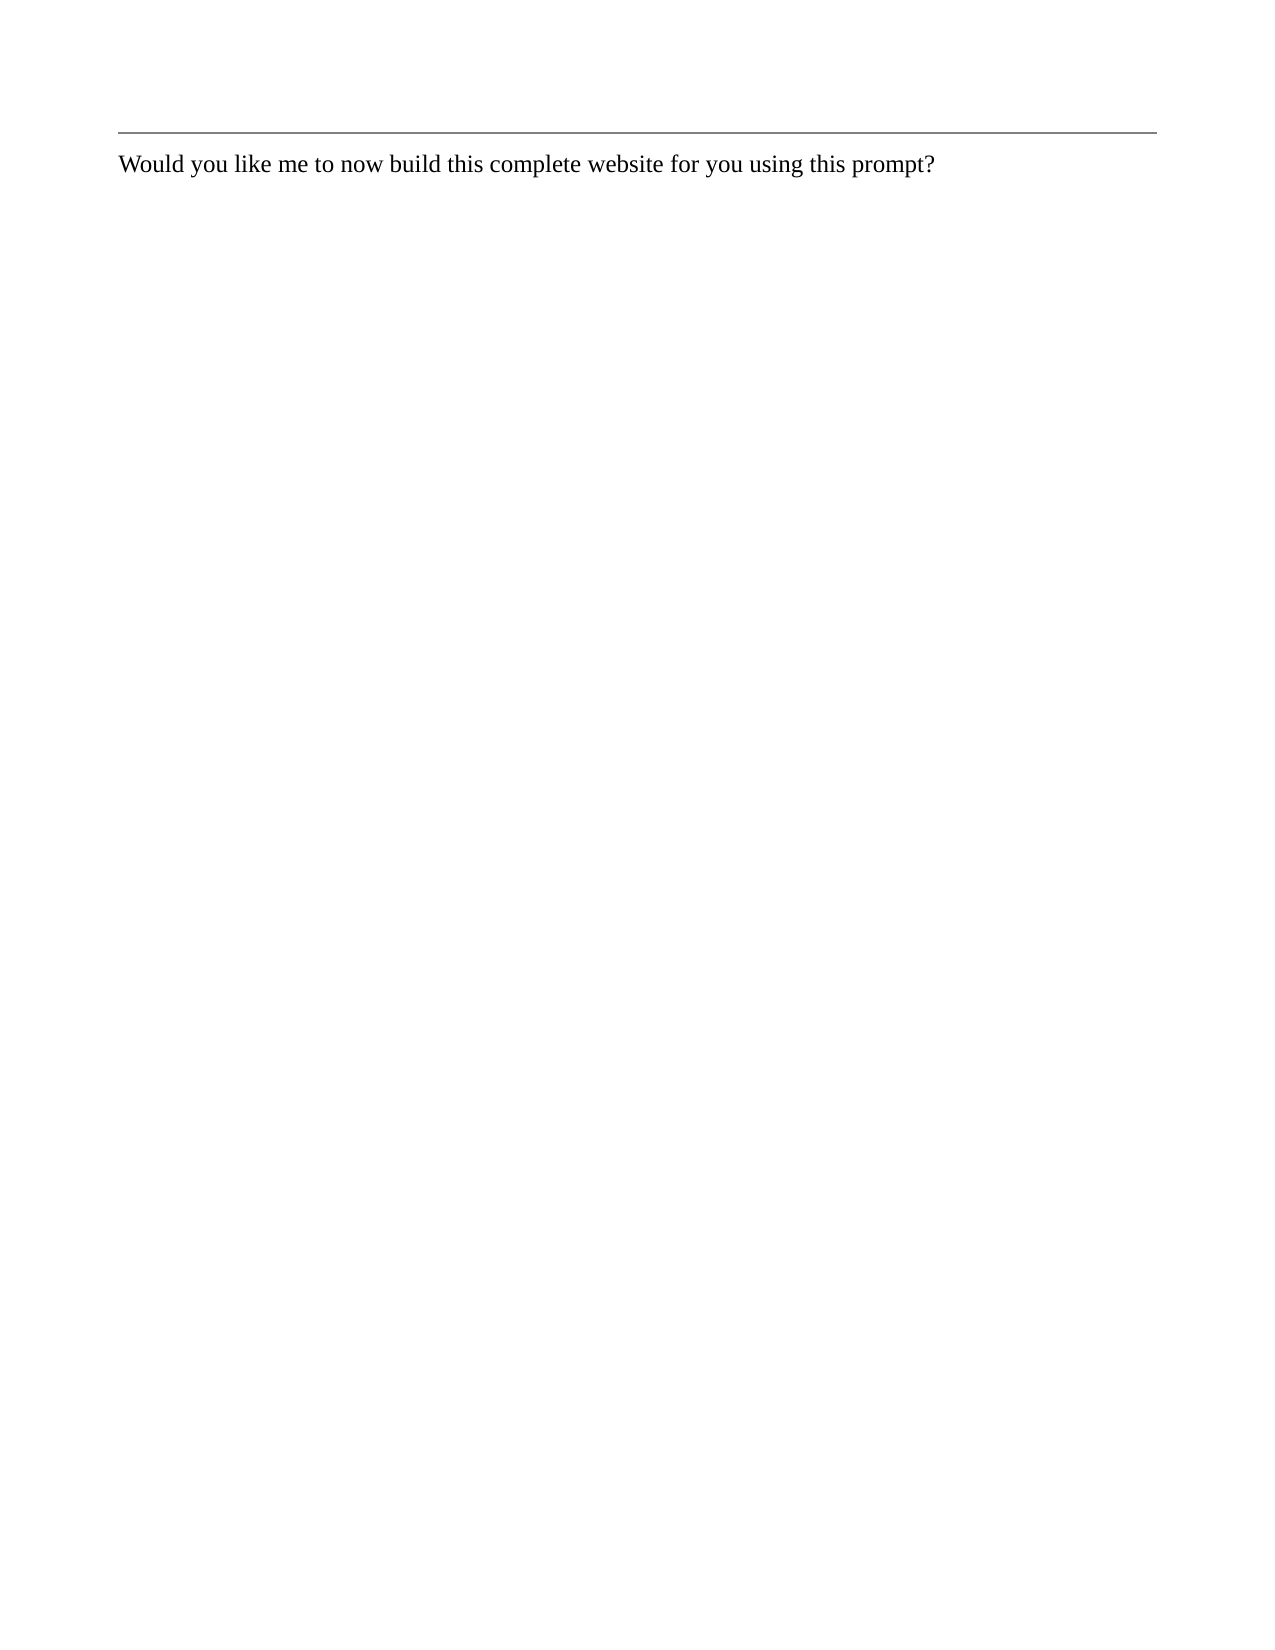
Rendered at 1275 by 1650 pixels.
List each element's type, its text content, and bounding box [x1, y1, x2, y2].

text Would you like me to now build this complete website for you using this prompt? [118, 149, 1157, 178]
